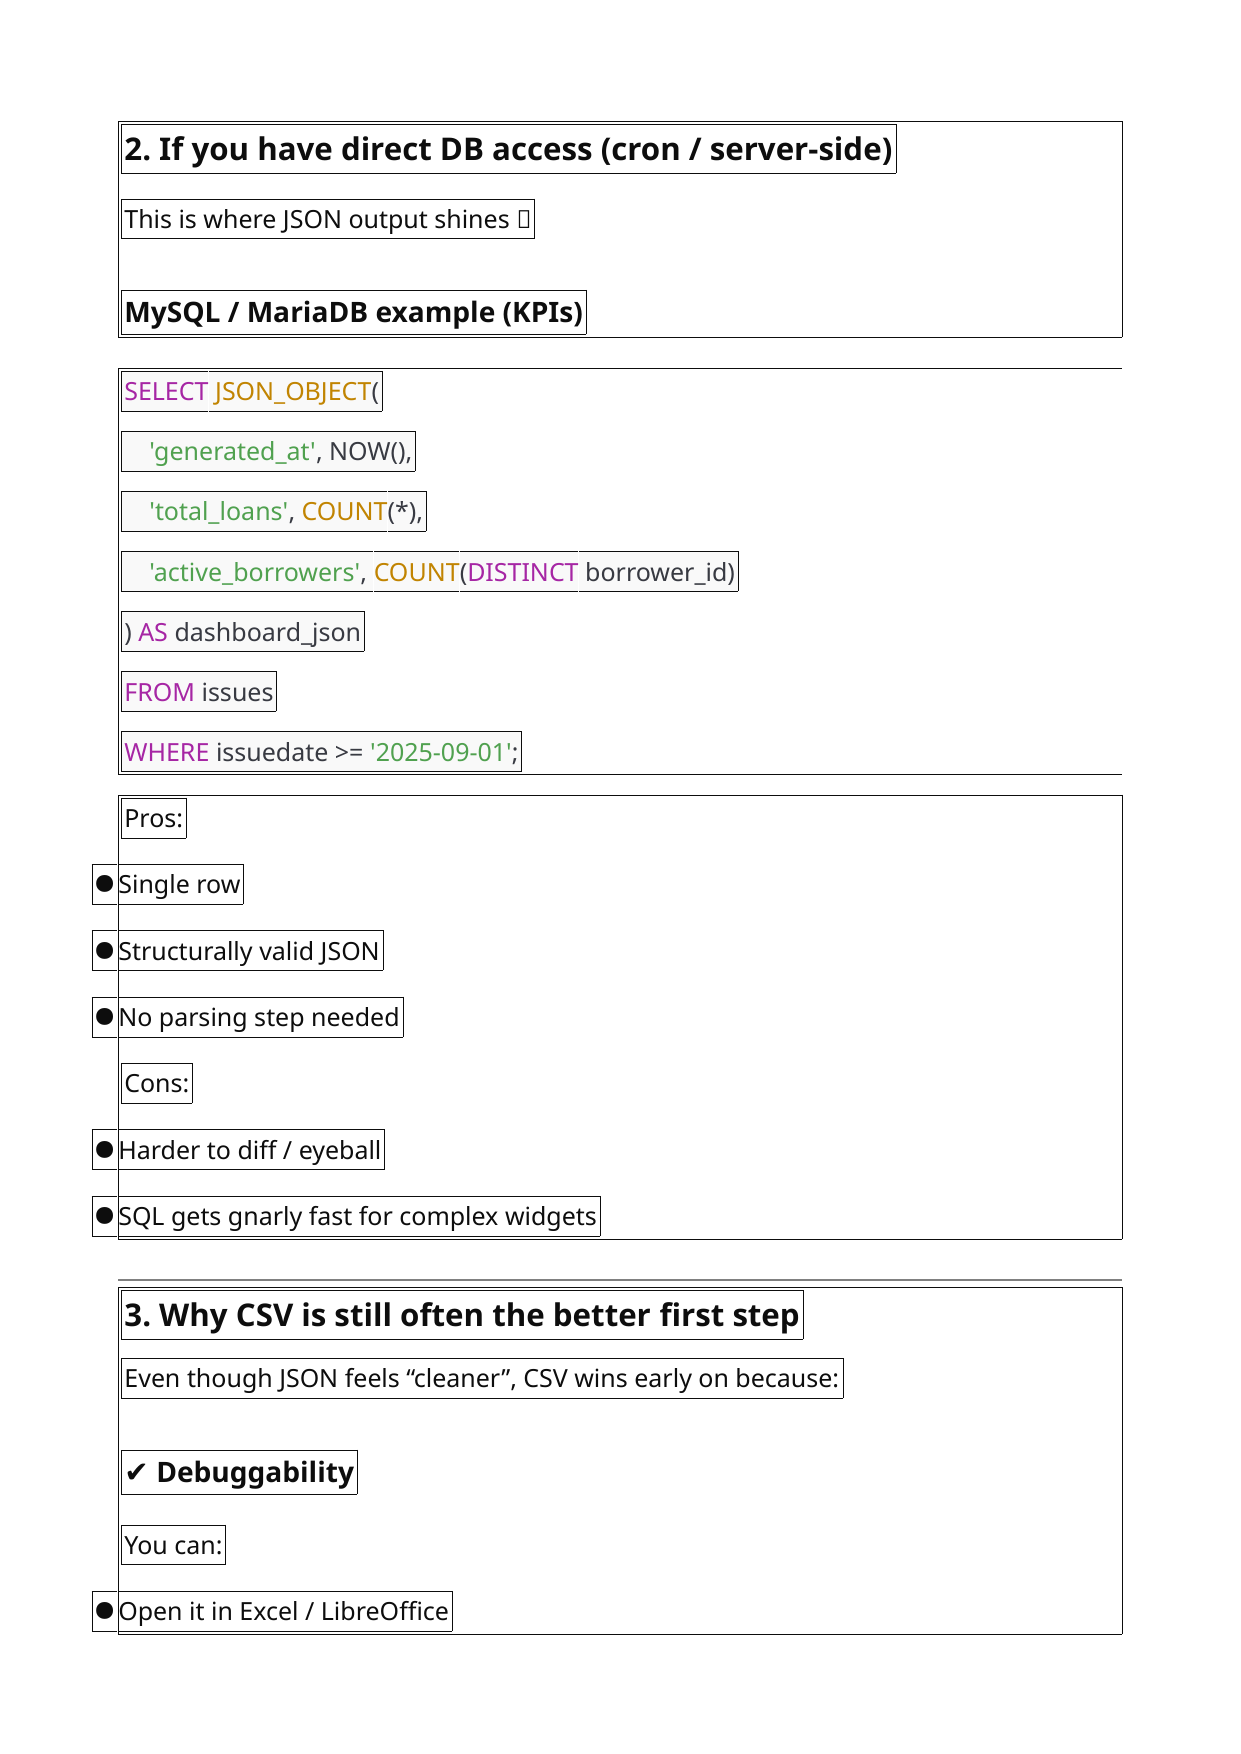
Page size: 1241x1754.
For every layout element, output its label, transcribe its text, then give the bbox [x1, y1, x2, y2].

text Cons: [119, 1060, 1122, 1103]
list SQL gets gnarly fast for complex widgets [119, 1193, 1122, 1239]
text This is where JSON output shines ✨ [119, 195, 1122, 238]
text ) AS dashboard_json [119, 608, 1122, 651]
subtitle 3. Why CSV is still often the better first step [119, 1288, 1122, 1339]
text FROM issues [119, 668, 1122, 711]
text WHERE issuedate >= '2025-09-01'; [119, 728, 1122, 774]
list Open it in Excel / LibreOffice [119, 1588, 1122, 1634]
list Structurally valid JSON [119, 927, 1122, 970]
list No parsing step needed [119, 994, 1122, 1037]
text You can: [119, 1521, 1122, 1564]
text Even though JSON feels “cleaner”, CSV wins early on because: [119, 1355, 1122, 1398]
subtitle ✔️ Debuggability [119, 1446, 1122, 1494]
text Pros: [119, 796, 1122, 838]
text 'active_borrowers', COUNT(DISTINCT borrower_id) [119, 548, 1122, 591]
text 'total_loans', COUNT(*), [119, 488, 1122, 531]
text SELECT JSON_OBJECT( [119, 369, 1122, 411]
subtitle 2. If you have direct DB access (cron / server-side) [119, 122, 1122, 173]
list Harder to diff / eyeball [119, 1126, 1122, 1169]
text 'generated_at', NOW(), [119, 428, 1122, 471]
subtitle MySQL / MariaDB example (KPIs) [119, 287, 1122, 337]
list Single row [119, 861, 1122, 904]
